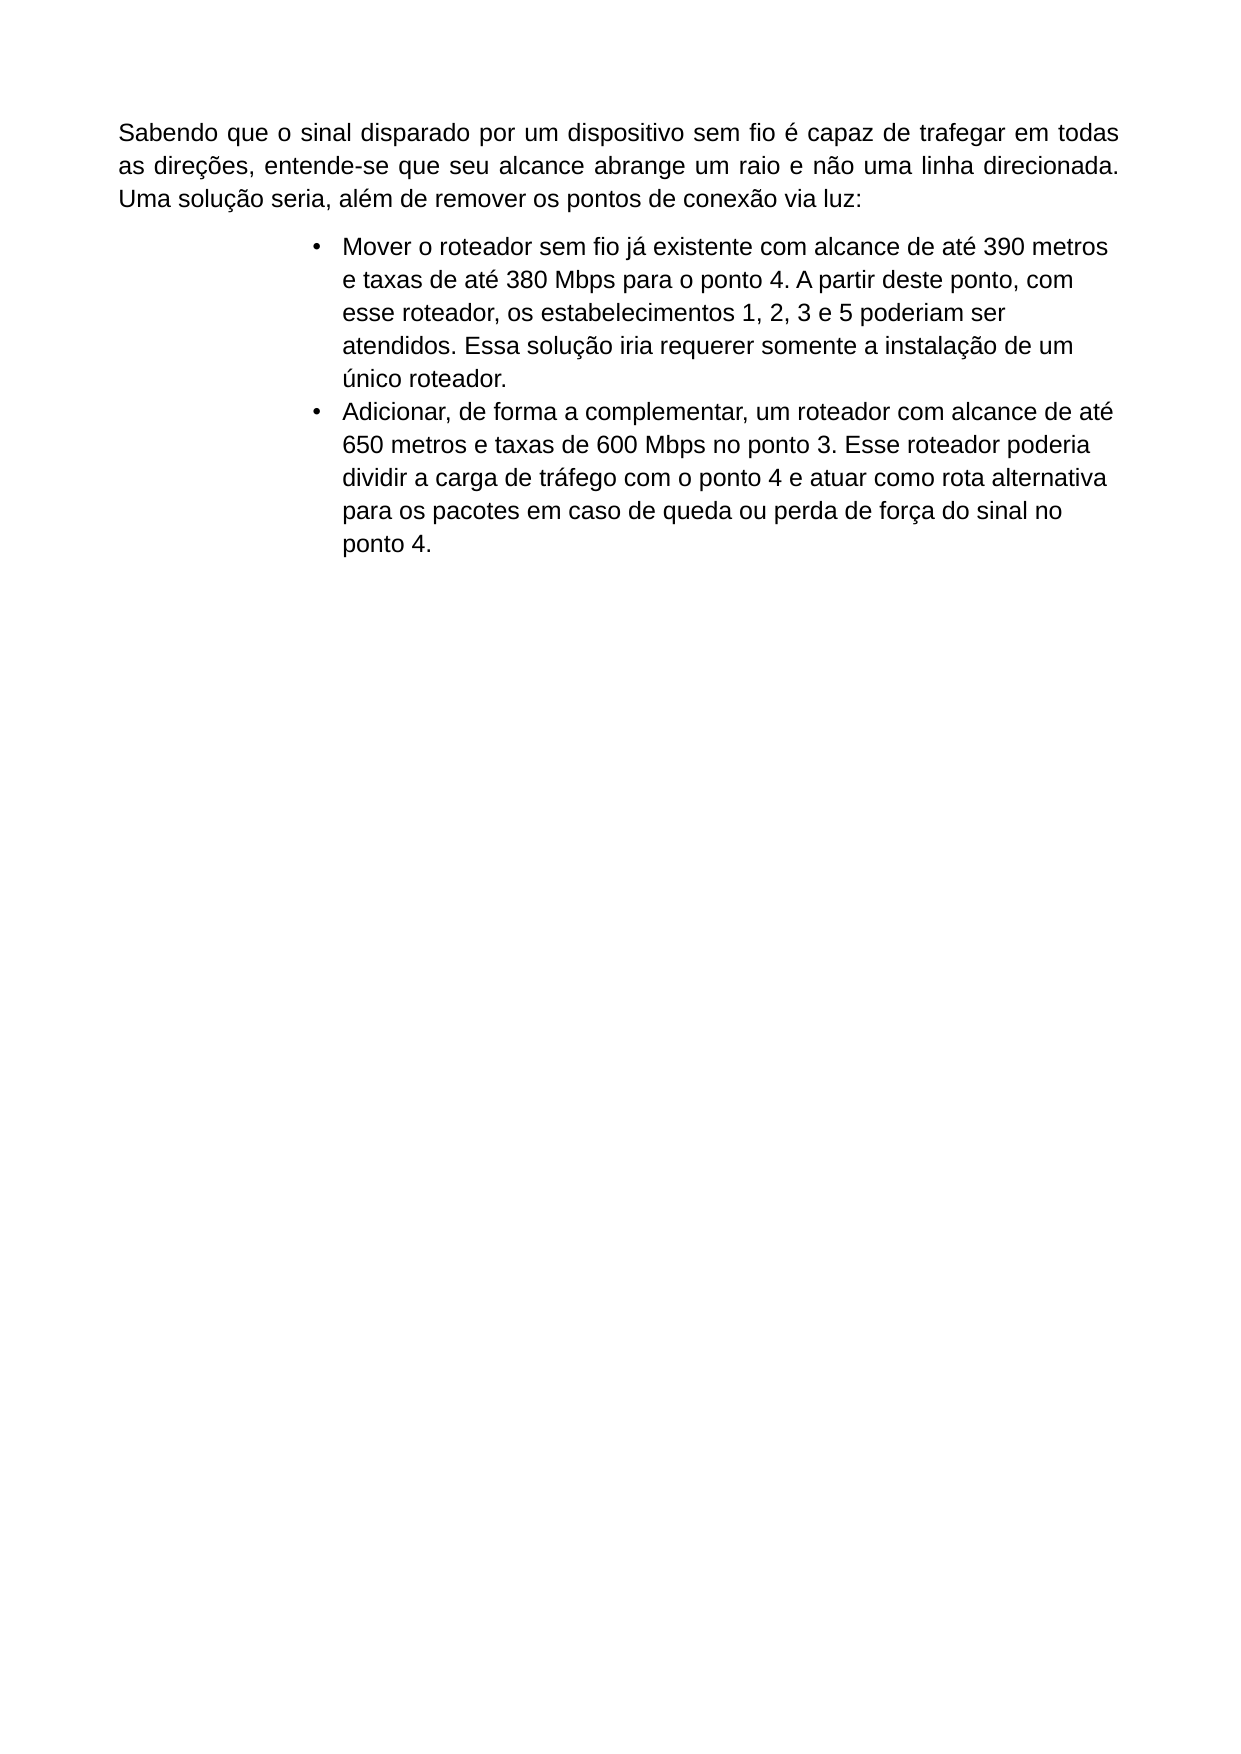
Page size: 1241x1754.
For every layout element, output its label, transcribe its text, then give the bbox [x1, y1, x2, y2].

list Mover o roteador sem fio já existente com alcance de até 390 metros e taxas de até 380 Mbps para o ponto 4. A partir deste ponto, com esse roteador, os estabelecimentos 1, 2, 3 e 5 poderiam ser atendidos. Essa solução iria requerer somente a instalação de um único roteador. [312, 232, 1122, 393]
text Sabendo que o sinal disparado por um dispositivo sem fio é capaz de trafegar em todas as direções, entende-se que seu alcance abrange um raio e não uma linha direcionada. Uma solução seria, além de remover os pontos de conexão via luz: [118, 118, 1122, 213]
list Adicionar, de forma a complementar, um roteador com alcance de até 650 metros e taxas de 600 Mbps no ponto 3. Esse roteador poderia dividir a carga de tráfego com o ponto 4 e atuar como rota alternativa para os pacotes em caso de queda ou perda de força do sinal no ponto 4. [312, 397, 1122, 558]
